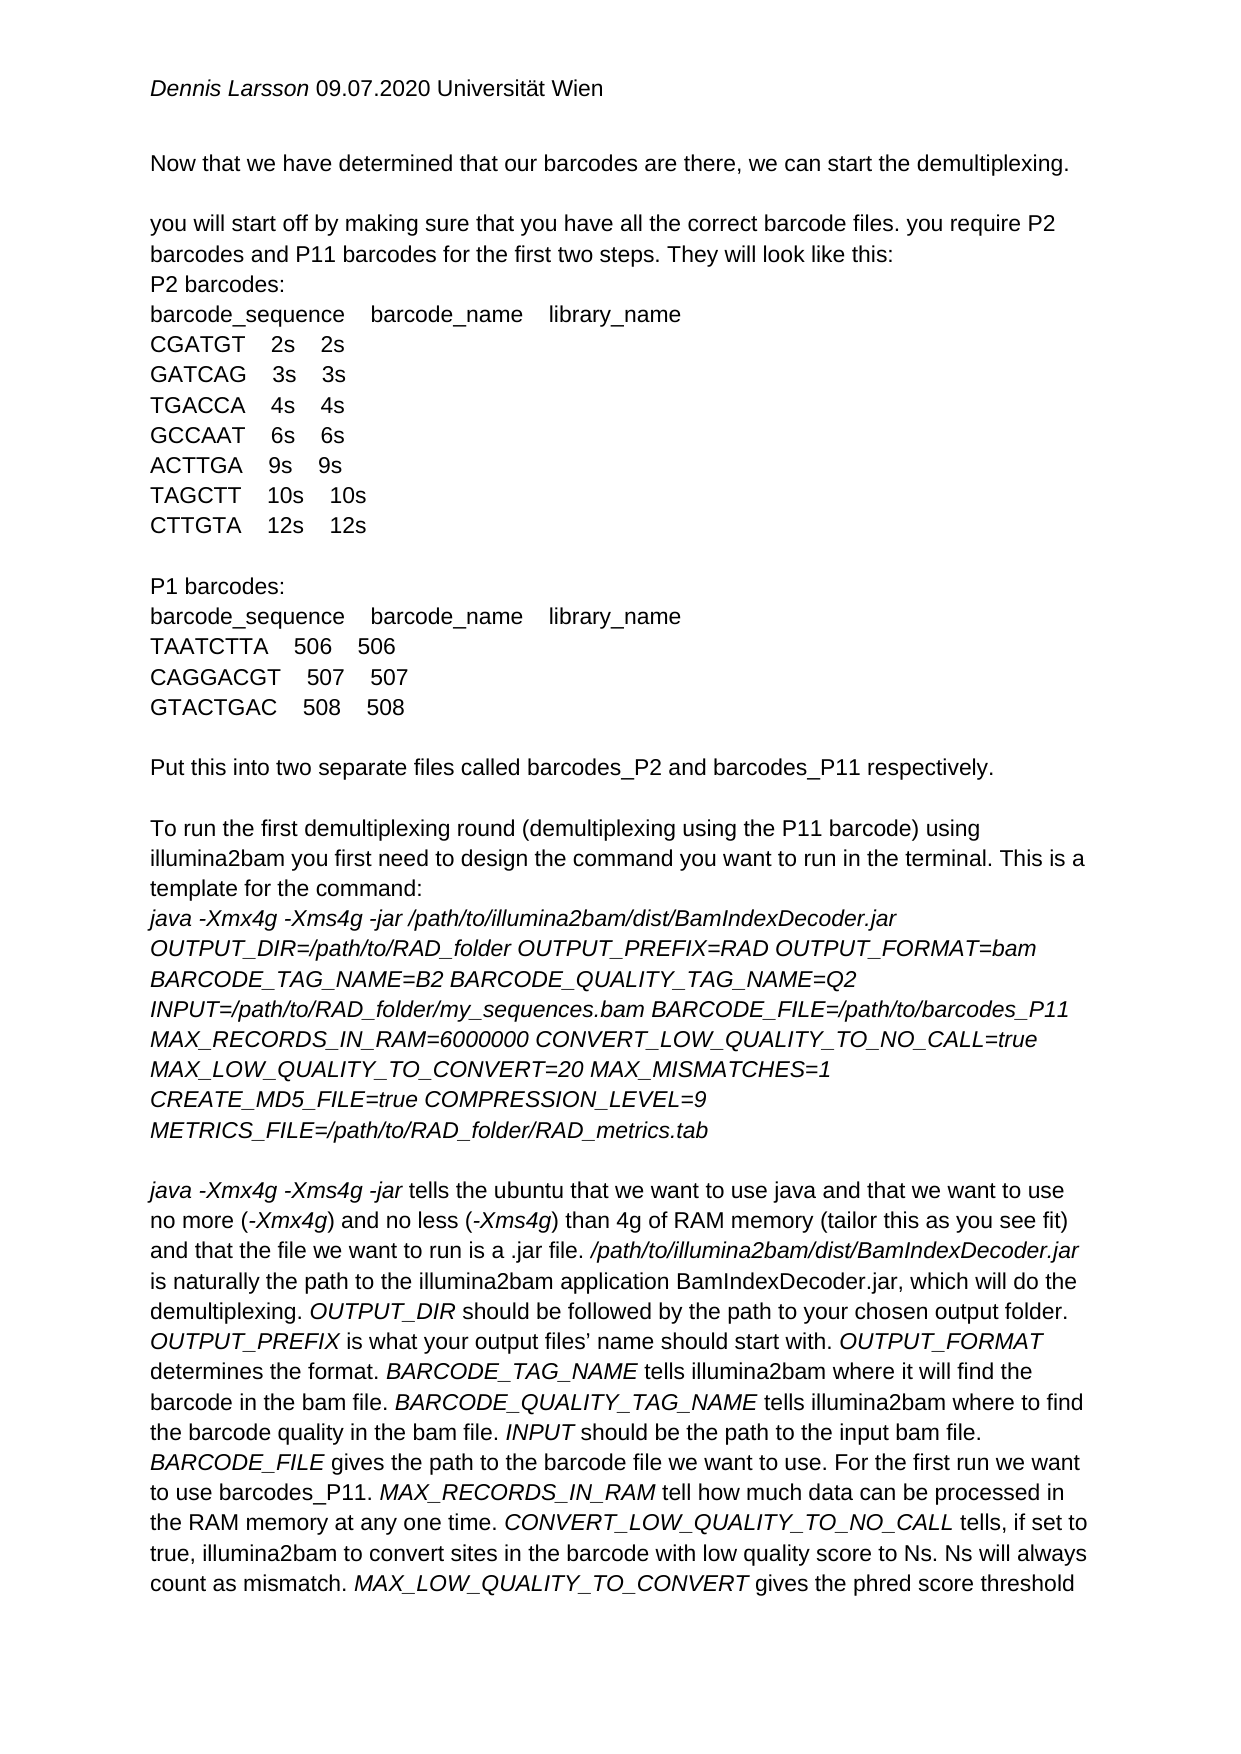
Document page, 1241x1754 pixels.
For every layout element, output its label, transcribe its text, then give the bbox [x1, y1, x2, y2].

text Put this into two separate files called barcodes_P2 and barcodes_P11 respectively. [150, 754, 1090, 781]
text P1 barcodes: [150, 573, 1090, 599]
text P2 barcodes: [150, 271, 1090, 297]
text GTACTGAC 508 508 [150, 694, 1090, 720]
text TGACCA 4s 4s [150, 392, 1090, 418]
text ACTTGA 9s 9s [150, 452, 1090, 478]
text TAGCTT 10s 10s [150, 482, 1090, 509]
text CTTGTA 12s 12s [150, 512, 1090, 539]
text To run the first demultiplexing round (demultiplexing using the P11 barcode) using illumina2bam you first need to design the command you want to run in the terminal. This is a template for the command: [150, 814, 1090, 901]
text java -Xmx4g -Xms4g -jar /path/to/illumina2bam/dist/BamIndexDecoder.jar OUTPUT_DIR=/path/to/RAD_folder OUTPUT_PREFIX=RAD OUTPUT_FORMAT=bam BARCODE_TAG_NAME=B2 BARCODE_QUALITY_TAG_NAME=Q2 INPUT=/path/to/RAD_folder/my_sequences.bam BARCODE_FILE=/path/to/barcodes_P11 MAX_RECORDS_IN_RAM=6000000 CONVERT_LOW_QUALITY_TO_NO_CALL=true MAX_LOW_QUALITY_TO_CONVERT=20 MAX_MISMATCHES=1 CREATE_MD5_FILE=true COMPRESSION_LEVEL=9 METRICS_FILE=/path/to/RAD_folder/RAD_metrics.tab [150, 905, 1090, 1143]
text you will start off by making sure that you have all the correct barcode files. you require P2 barcodes and P11 barcodes for the first two steps. They will look like this: [150, 210, 1090, 267]
text GATCAG 3s 3s [150, 361, 1090, 388]
text Now that we have determined that our barcodes are there, we can start the demultiplexing. [150, 150, 1090, 176]
text CGATGT 2s 2s [150, 331, 1090, 358]
text GCCAAT 6s 6s [150, 422, 1090, 448]
text TAATCTTA 506 506 [150, 633, 1090, 660]
text CAGGACGT 507 507 [150, 663, 1090, 690]
text java -Xmx4g -Xms4g -jar tells the ubuntu that we want to use java and that we want to use no more (-Xmx4g) and no less (-Xms4g) than 4g of RAM memory (tailor this as you see fit) and that the file we want to run is a .jar file. /path/to/illumina2bam/dist/BamIndexDecoder.jar is naturally the path to the illumina2bam application BamIndexDecoder.jar, which will do the demultiplexing. OUTPUT_DIR should be followed by the path to your chosen output folder. OUTPUT_PREFIX is what your output files’ name should start with. OUTPUT_FORMAT determines the format. BARCODE_TAG_NAME tells illumina2bam where it will find the barcode in the bam file. BARCODE_QUALITY_TAG_NAME tells illumina2bam where to find the barcode quality in the bam file. INPUT should be the path to the input bam file. BARCODE_FILE gives the path to the barcode file we want to use. For the first run we want to use barcodes_P11. MAX_RECORDS_IN_RAM tell how much data can be processed in the RAM memory at any one time. CONVERT_LOW_QUALITY_TO_NO_CALL tells, if set to true, illumina2bam to convert sites in the barcode with low quality score to Ns. Ns will always count as mismatch. MAX_LOW_QUALITY_TO_CONVERT gives the phred score threshold [150, 1177, 1090, 1596]
text barcode_sequence barcode_name library_name [150, 301, 1090, 327]
text barcode_sequence barcode_name library_name [150, 603, 1090, 629]
